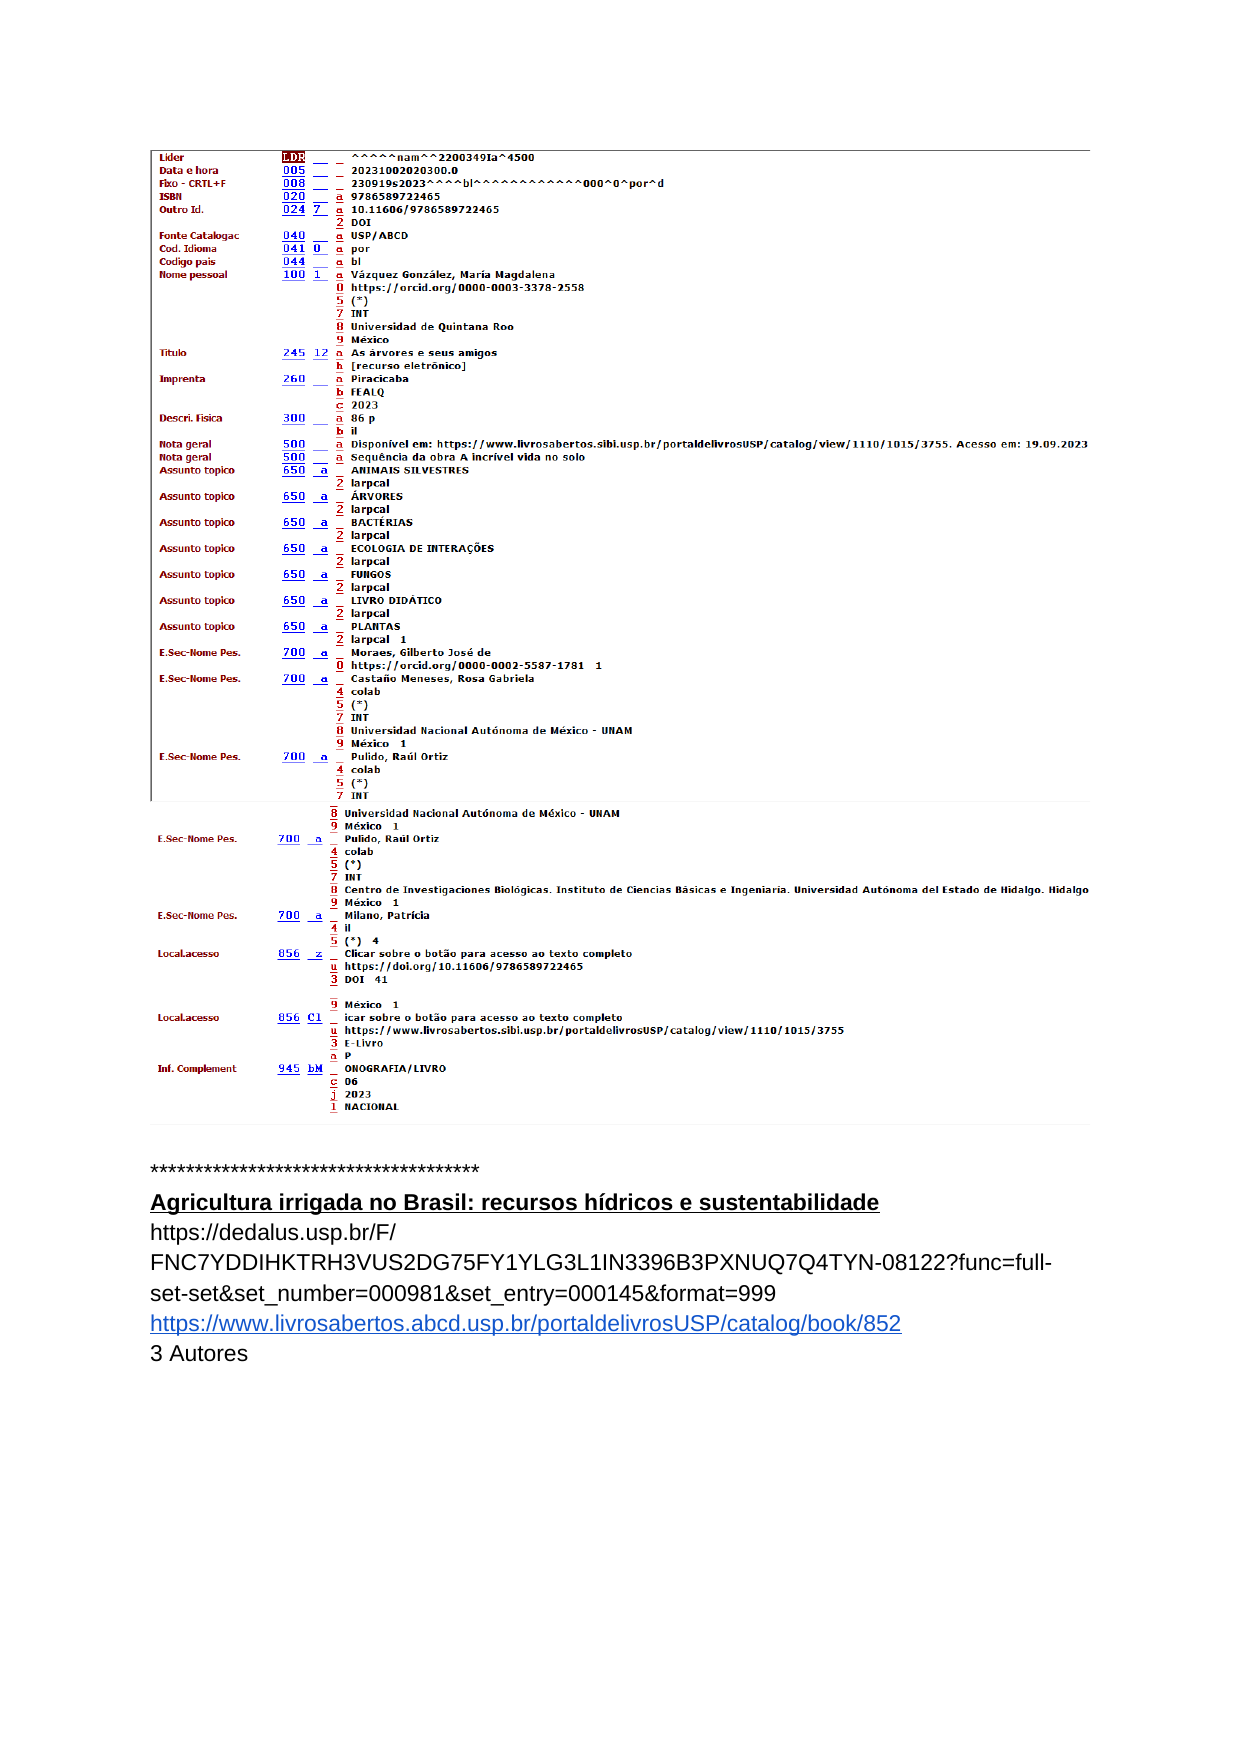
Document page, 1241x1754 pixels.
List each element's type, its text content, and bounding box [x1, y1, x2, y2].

text ************************************* [150, 1159, 1090, 1185]
picture [150, 150, 1091, 802]
picture [150, 806, 1091, 1125]
text Agricultura irrigada no Brasil: recursos hídricos e sustentabilidade [150, 1189, 1090, 1215]
text 3 Autores [150, 1340, 1090, 1366]
text https://dedalus.usp.br/F/FNC7YDDIHKTRH3VUS2DG75FY1YLG3L1IN3396B3PXNUQ7Q4TYN-08122?func=full-set-set&set_number=000981&set_entry=000145&format=999 [150, 1219, 1090, 1306]
text https://www.livrosabertos.abcd.usp.br/portaldelivrosUSP/catalog/book/852 [150, 1310, 1090, 1336]
